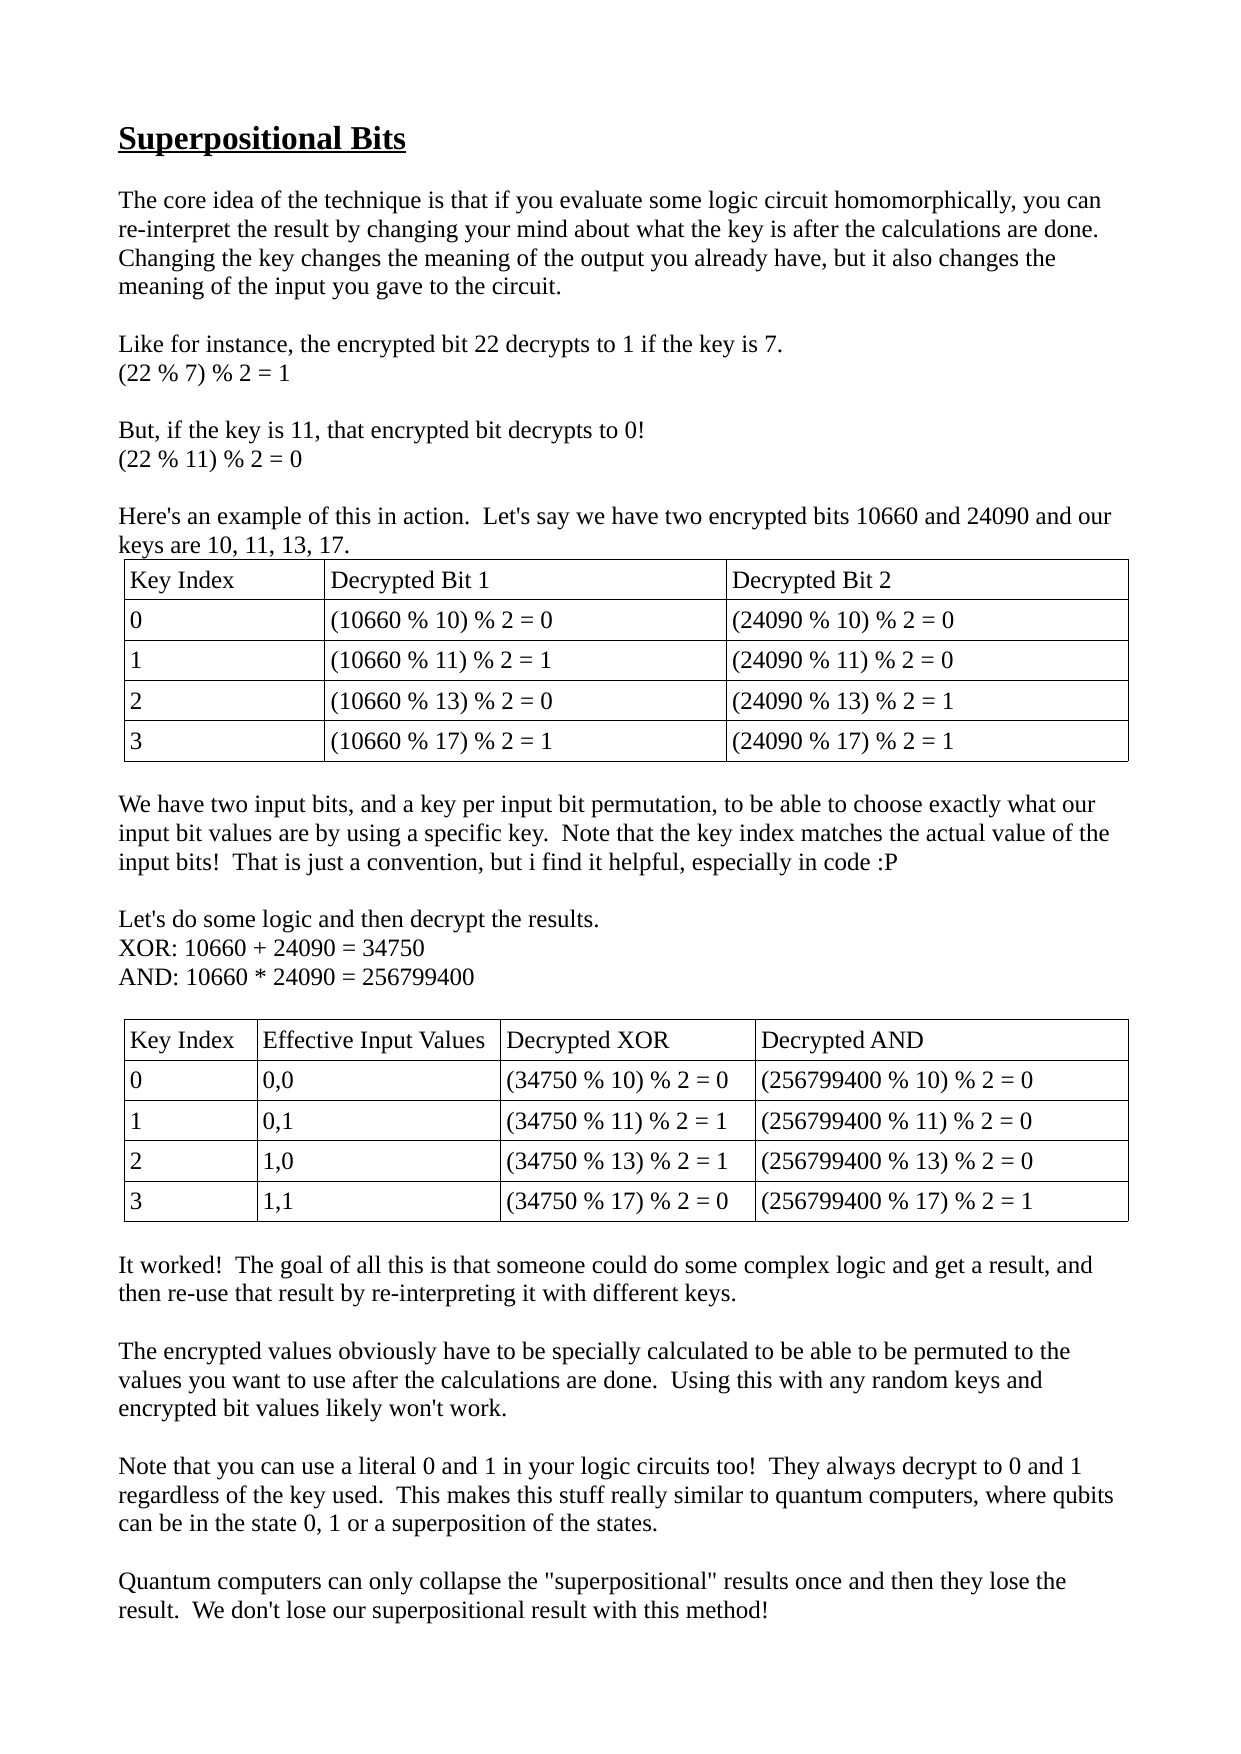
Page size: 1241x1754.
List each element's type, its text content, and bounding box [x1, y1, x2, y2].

table_cell 1,0 [258, 1141, 500, 1181]
text Let's do some logic and then decrypt the results. [118, 904, 1122, 933]
table_cell 2 [125, 681, 324, 720]
table_cell 3 [125, 721, 324, 761]
table_cell (10660 % 10) % 2 = 0 [325, 600, 726, 639]
text AND: 10660 * 24090 = 256799400 [118, 962, 1122, 991]
table_cell (34750 % 10) % 2 = 0 [501, 1061, 755, 1100]
text XOR: 10660 + 24090 = 34750 [118, 933, 1122, 962]
table_header Decrypted Bit 1 [325, 560, 726, 599]
table_cell 1,1 [258, 1182, 500, 1221]
table_cell 3 [125, 1182, 257, 1221]
table_cell (34750 % 17) % 2 = 0 [501, 1182, 755, 1221]
text (22 % 7) % 2 = 1 [118, 358, 1122, 386]
table_cell (10660 % 11) % 2 = 1 [325, 641, 726, 680]
text (22 % 11) % 2 = 0 [118, 444, 1122, 473]
table_cell (256799400 % 13) % 2 = 0 [756, 1141, 1128, 1181]
text But, if the key is 11, that encrypted bit decrypts to 0! [118, 415, 1122, 444]
table_cell (34750 % 11) % 2 = 1 [501, 1101, 755, 1140]
table_cell 0 [125, 600, 324, 639]
table_cell (34750 % 13) % 2 = 1 [501, 1141, 755, 1181]
text Like for instance, the encrypted bit 22 decrypts to 1 if the key is 7. [118, 329, 1122, 358]
table_cell (256799400 % 10) % 2 = 0 [756, 1061, 1128, 1100]
table_cell (24090 % 13) % 2 = 1 [727, 681, 1128, 720]
table_cell 1 [125, 1101, 257, 1140]
text Superpositional Bits [118, 118, 1122, 156]
text The core idea of the technique is that if you evaluate some logic circuit homomorphically, you can re-interpret the result by changing your mind about what the key is after the calculations are done. Changing the key changes the meaning of the output you already have, but it also changes the meaning of the input you gave to the circuit. [118, 185, 1122, 300]
table_cell 1 [125, 641, 324, 680]
text Note that you can use a literal 0 and 1 in your logic circuits too! They always decrypt to 0 and 1 regardless of the key used. This makes this stuff really similar to quantum computers, where qubits can be in the state 0, 1 or a superposition of the states. [118, 1451, 1122, 1537]
text The encrypted values obviously have to be specially calculated to be able to be permuted to the values you want to use after the calculations are done. Using this with any random keys and encrypted bit values likely won't work. [118, 1336, 1122, 1422]
table_cell (10660 % 17) % 2 = 1 [325, 721, 726, 761]
table_cell (256799400 % 17) % 2 = 1 [756, 1182, 1128, 1221]
table_header Decrypted XOR [501, 1020, 755, 1060]
table_header Key Index [125, 1020, 257, 1060]
table_cell (24090 % 17) % 2 = 1 [727, 721, 1128, 761]
table_cell (24090 % 11) % 2 = 0 [727, 641, 1128, 680]
text Quantum computers can only collapse the "superpositional" results once and then they lose the result. We don't lose our superpositional result with this method! [118, 1566, 1122, 1623]
table_cell (256799400 % 11) % 2 = 0 [756, 1101, 1128, 1140]
table_cell 0 [125, 1061, 257, 1100]
table_header Effective Input Values [258, 1020, 500, 1060]
table_cell (10660 % 13) % 2 = 0 [325, 681, 726, 720]
table_header Decrypted AND [756, 1020, 1128, 1060]
table_cell 2 [125, 1141, 257, 1181]
table_cell (24090 % 10) % 2 = 0 [727, 600, 1128, 639]
table_header Key Index [125, 560, 324, 599]
table_header Decrypted Bit 2 [727, 560, 1128, 599]
text We have two input bits, and a key per input bit permutation, to be able to choose exactly what our input bit values are by using a specific key. Note that the key index matches the actual value of the input bits! That is just a convention, but i find it helpful, especially in code :P [118, 789, 1122, 876]
text Here's an example of this in action. Let's say we have two encrypted bits 10660 and 24090 and our keys are 10, 11, 13, 17. [118, 501, 1122, 559]
table_cell 0,0 [258, 1061, 500, 1100]
table_cell 0,1 [258, 1101, 500, 1140]
text It worked! The goal of all this is that someone could do some complex logic and get a result, and then re-use that result by re-interpreting it with different keys. [118, 1250, 1122, 1307]
